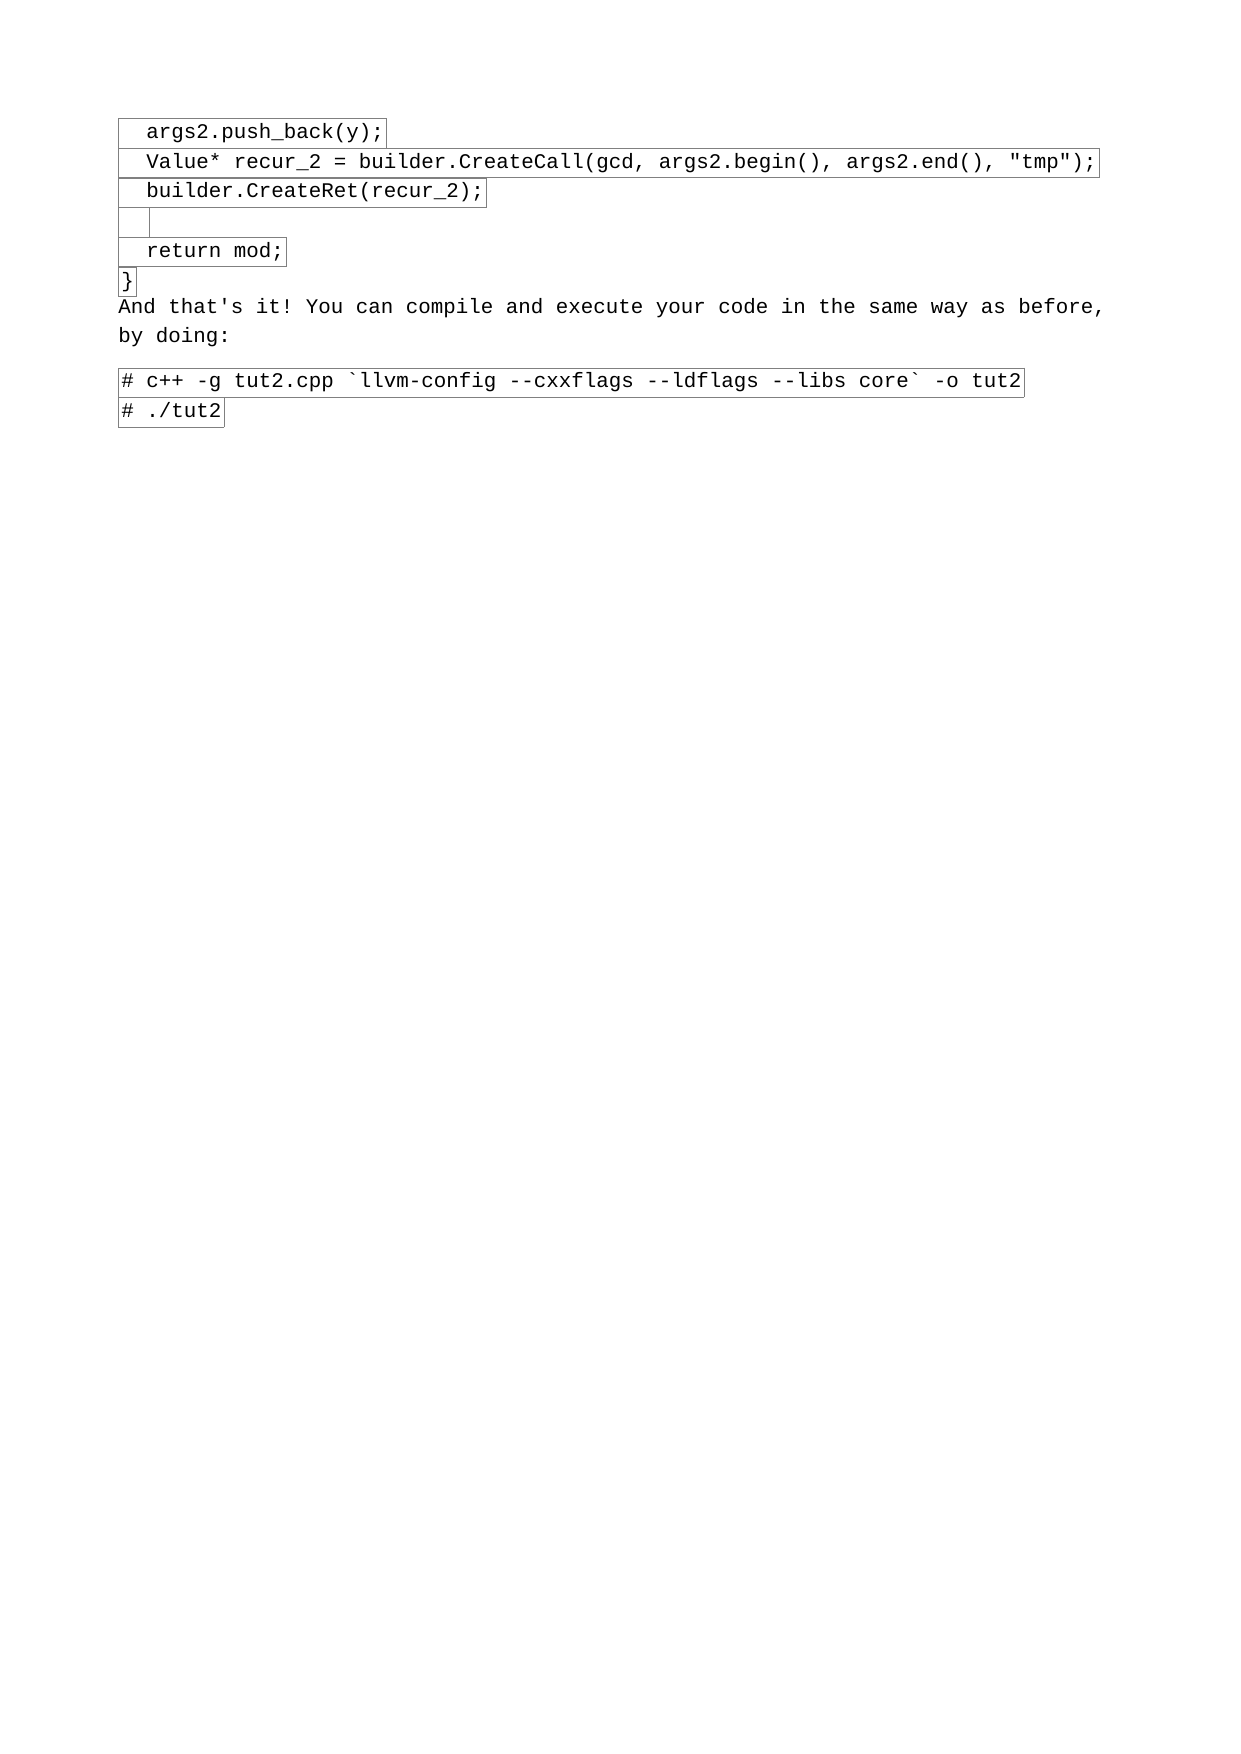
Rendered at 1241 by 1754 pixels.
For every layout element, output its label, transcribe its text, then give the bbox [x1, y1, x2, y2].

text [1025, 367, 1122, 397]
text } [119, 268, 136, 296]
text args2.push_back(y); [119, 119, 386, 148]
text # c++ -g tut2.cpp `llvm-config --cxxflags --ldflags --libs core` -o tut2 [119, 369, 1024, 397]
text Value* recur_2 = builder.CreateCall(gcd, args2.begin(), args2.end(), "tmp"); [119, 149, 1099, 177]
text [137, 267, 1122, 296]
text [225, 397, 1122, 427]
text builder.CreateRet(recur_2); [119, 179, 486, 207]
text # ./tut2 [119, 398, 224, 427]
text [387, 118, 1122, 148]
text [287, 237, 1122, 267]
text And that's it! You can compile and execute your code in the same way as before, by doing: [118, 296, 1122, 348]
text return mod; [119, 238, 286, 266]
text [487, 177, 1122, 207]
